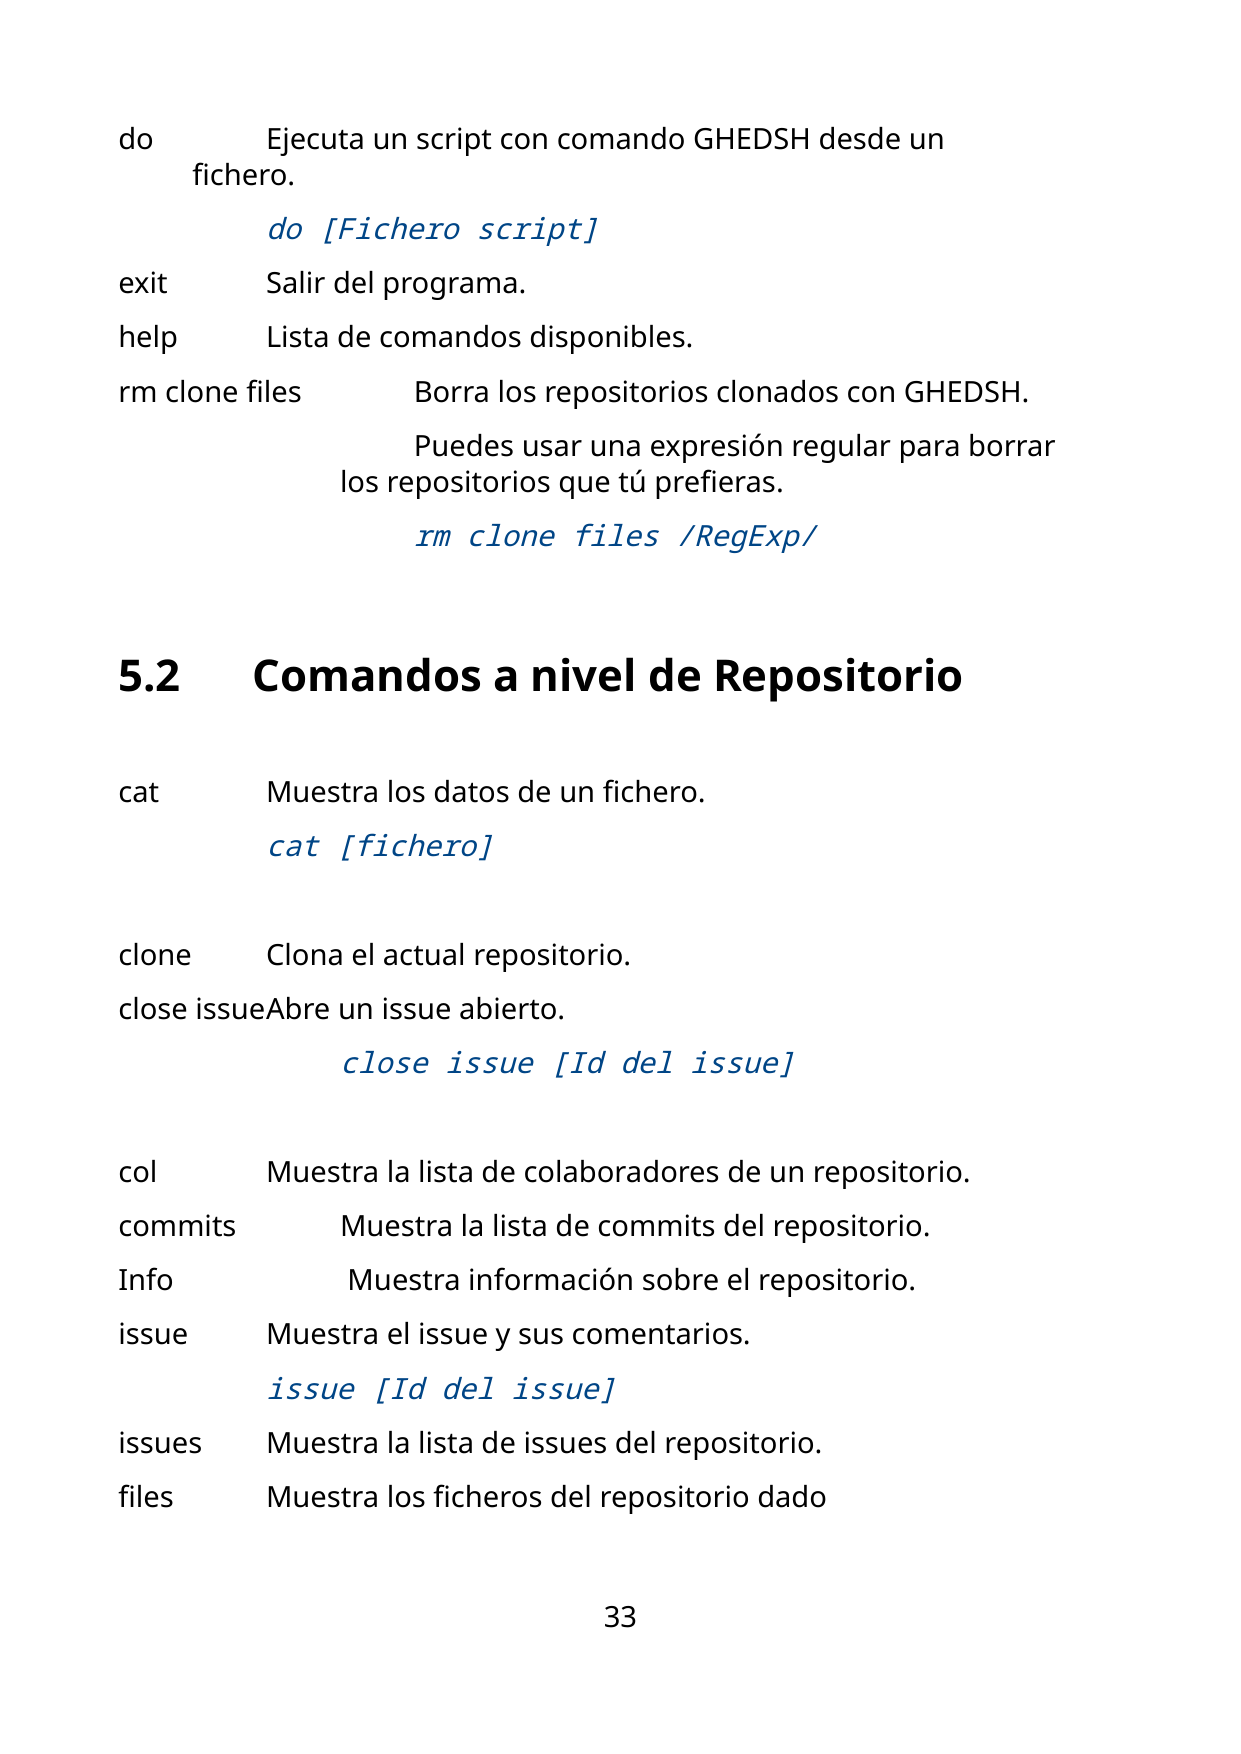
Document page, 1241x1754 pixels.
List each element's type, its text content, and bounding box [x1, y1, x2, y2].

text do Ejecuta un script con comando GHEDSH desde un fichero. [118, 118, 1122, 193]
text Puedes usar una expresión regular para borrar los repositorios que tú prefieras. [118, 425, 1122, 501]
subtitle Comandos a nivel de Repositorio [118, 644, 1122, 704]
text cat Muestra los datos de un fichero. [118, 771, 1122, 811]
text col Muestra la lista de colaboradores de un repositorio. [118, 1151, 1122, 1191]
text close issue Abre un issue abierto. [118, 988, 1122, 1028]
text Info Muestra información sobre el repositorio. [118, 1259, 1122, 1299]
text issues Muestra la lista de issues del repositorio. [118, 1422, 1122, 1462]
text do [Fichero script] [118, 208, 1122, 248]
text help Lista de comandos disponibles. [118, 317, 1122, 356]
text rm clone files Borra los repositorios clonados con GHEDSH. [118, 371, 1122, 411]
text issue Muestra el issue y sus comentarios. [118, 1314, 1122, 1353]
text rm clone files /RegExp/ [118, 515, 1122, 555]
text exit Salir del programa. [118, 262, 1122, 302]
text close issue [Id del issue] [118, 1042, 1122, 1082]
text issue [Id del issue] [118, 1368, 1122, 1408]
text cat [fichero] [118, 825, 1122, 865]
text clone Clona el actual repositorio. [118, 934, 1122, 973]
text files Muestra los ficheros del repositorio dado [118, 1476, 1122, 1516]
text commits Muestra la lista de commits del repositorio. [118, 1205, 1122, 1245]
